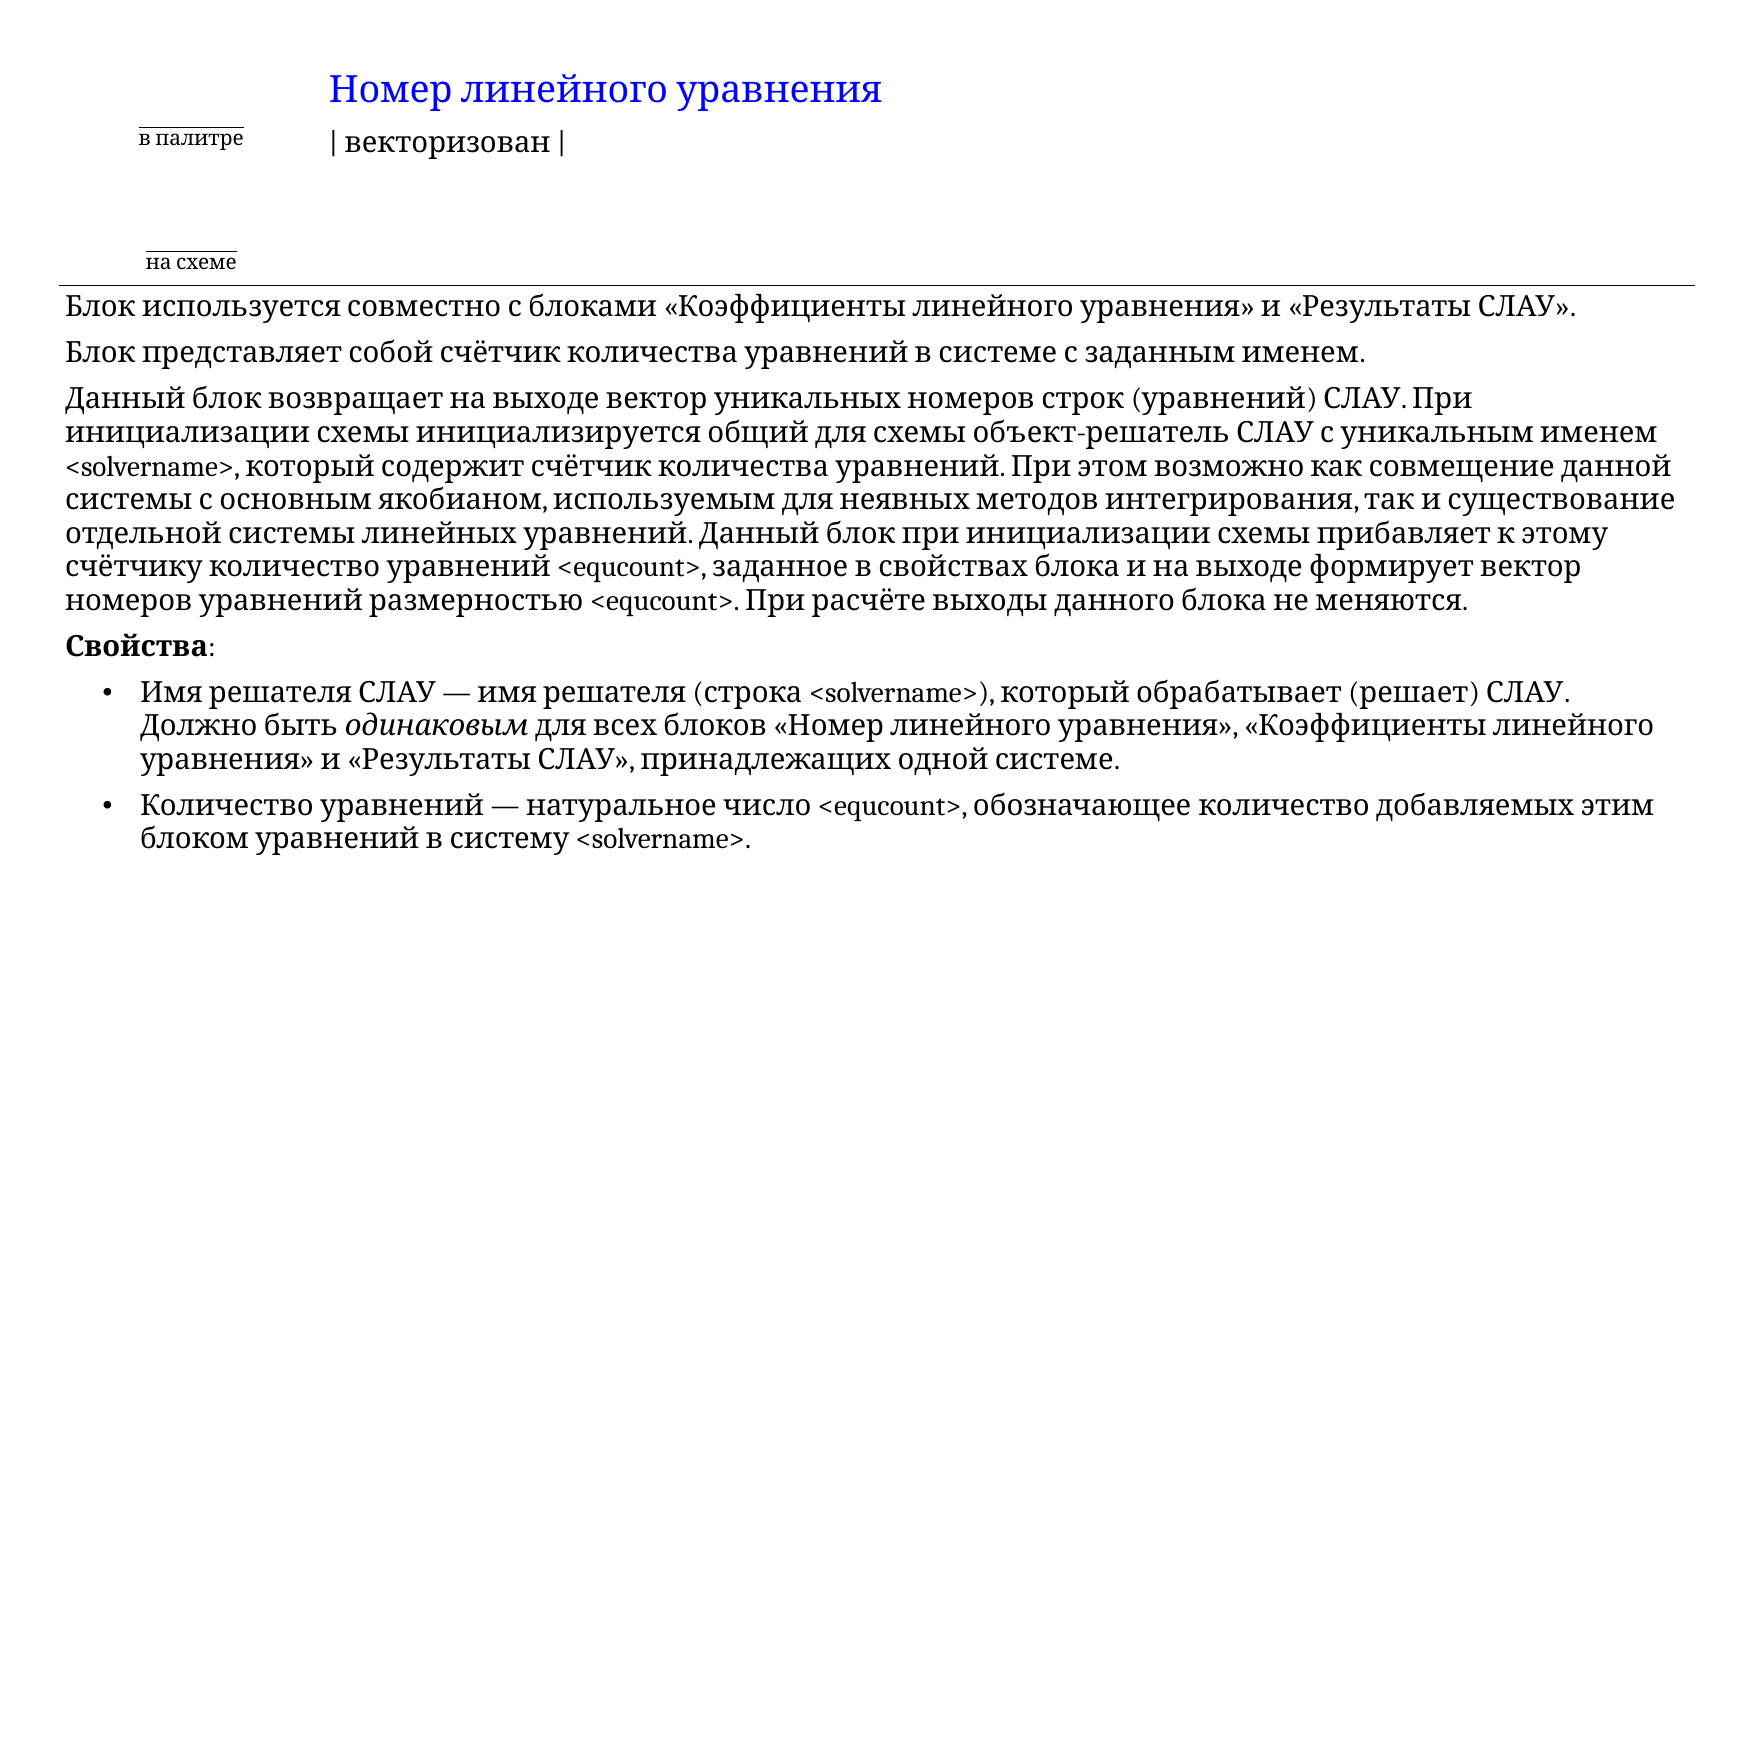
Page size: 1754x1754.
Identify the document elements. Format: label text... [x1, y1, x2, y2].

table_cell в палитре [59, 121, 323, 178]
table_cell | векторизован | [323, 121, 1695, 178]
table_cell [59, 178, 323, 244]
table_cell на схеме [59, 245, 323, 285]
table_cell [323, 245, 1695, 285]
table_header [59, 59, 323, 121]
table_cell [323, 178, 1695, 244]
table_header Номер линейного уравнения [323, 59, 1695, 121]
table_cell Блок используется совместно с блоками «Коэффициенты линейного уравнения» и «Результаты СЛАУ». Блок представляет собой счётчик количества уравнений в системе с заданным именем. Данный блок возвращает на выходе вектор уникальных номеров строк (уравнений) СЛАУ. При инициализации схемы инициализируется общий для схемы объект-решатель СЛАУ с уникальным именем <solvername>, который содержит счётчик количества уравнений. При этом возможно как совмещение данной системы с основным якобианом, используемым для неявных методов интегрирования, так и существование отдельной системы линейных уравнений. Данный блок при инициализации схемы прибавляет к этому счётчику количество уравнений <equcount>, заданное в свойствах блока и на выходе формирует вектор номеров уравнений размерностью <equcount>. При расчёте выходы данного блока не меняются. Свойства: Имя решателя СЛАУ — имя решателя (строка <solvername>), который обрабатывает (решает) СЛАУ. Должно быть одинаковым для всех блоков «Номер линейного уравнения», «Коэффициенты линейного уравнения» и «Результаты СЛАУ», принадлежащих одной системе. Количество уравнений — натуральное число <equcount>, обозначающее количество добавляемых этим блоком уравнений в систему <solvername>. [59, 286, 1695, 874]
